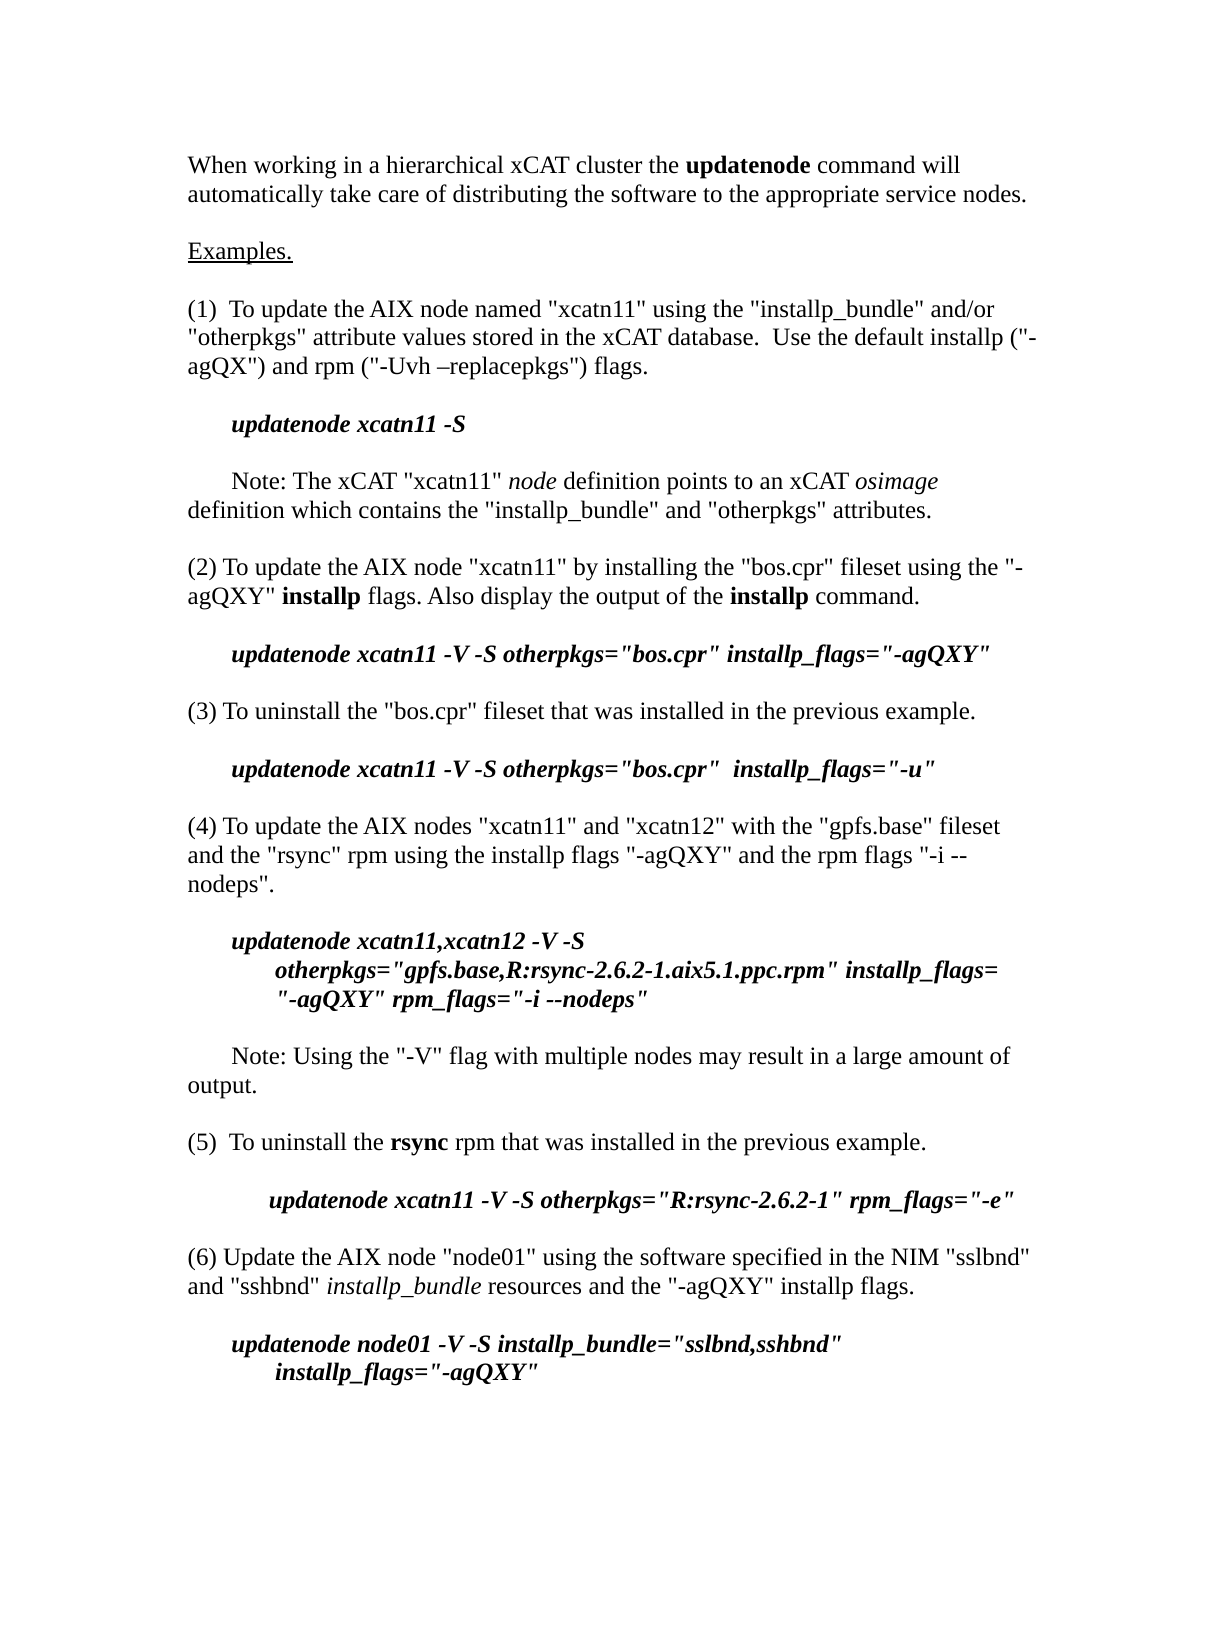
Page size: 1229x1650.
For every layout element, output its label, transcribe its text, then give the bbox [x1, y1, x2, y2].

text updatenode xcatn11 -V -S otherpkgs="bos.cpr" installp_flags="-u" [187, 754, 1041, 782]
text (3) To uninstall the "bos.cpr" fileset that was installed in the previous example. [187, 696, 1041, 725]
text Note: The xCAT "xcatn11" node definition points to an xCAT osimage definition which contains the "installp_bundle" and "otherpkgs" attributes. [187, 466, 1041, 524]
text (6) Update the AIX node "node01" using the software specified in the NIM "sslbnd" and "sshbnd" installp_bundle resources and the "-agQXY" installp flags. [187, 1242, 1041, 1300]
text updatenode xcatn11 -V -S otherpkgs="R:rsync-2.6.2-1" rpm_flags="-e" [187, 1185, 1041, 1214]
text Examples. [187, 236, 1041, 265]
text updatenode xcatn11,xcatn12 -V -S otherpkgs="gpfs.base,R:rsync-2.6.2-1.aix5.1.ppc.rpm" installp_flags= [187, 926, 1041, 984]
text Note: Using the "-V" flag with multiple nodes may result in a large amount of output. [187, 1041, 1041, 1099]
text "-agQXY" rpm_flags="-i --nodeps" [187, 984, 1041, 1012]
text updatenode node01 -V -S installp_bundle="sslbnd,sshbnd" [187, 1329, 1041, 1357]
text updatenode xcatn11 -V -S otherpkgs="bos.cpr" installp_flags="-agQXY" [187, 639, 1041, 667]
text installp_flags="-agQXY" [187, 1357, 1041, 1386]
text (5) To uninstall the rsync rpm that was installed in the previous example. [187, 1127, 1041, 1156]
text When working in a hierarchical xCAT cluster the updatenode command will automatically take care of distributing the software to the appropriate service nodes. [187, 150, 1041, 207]
text (4) To update the AIX nodes "xcatn11" and "xcatn12" with the "gpfs.base" fileset and the "rsync" rpm using the installp flags "-agQXY" and the rpm flags "-i --nodeps". [187, 811, 1041, 897]
text updatenode xcatn11 -S [187, 409, 1041, 437]
text (1) To update the AIX node named "xcatn11" using the "installp_bundle" and/or "otherpkgs" attribute values stored in the xCAT database. Use the default installp ("-agQX") and rpm ("-Uvh –replacepkgs") flags. [187, 294, 1041, 380]
text (2) To update the AIX node "xcatn11" by installing the "bos.cpr" fileset using the "-agQXY" installp flags. Also display the output of the installp command. [187, 552, 1041, 610]
